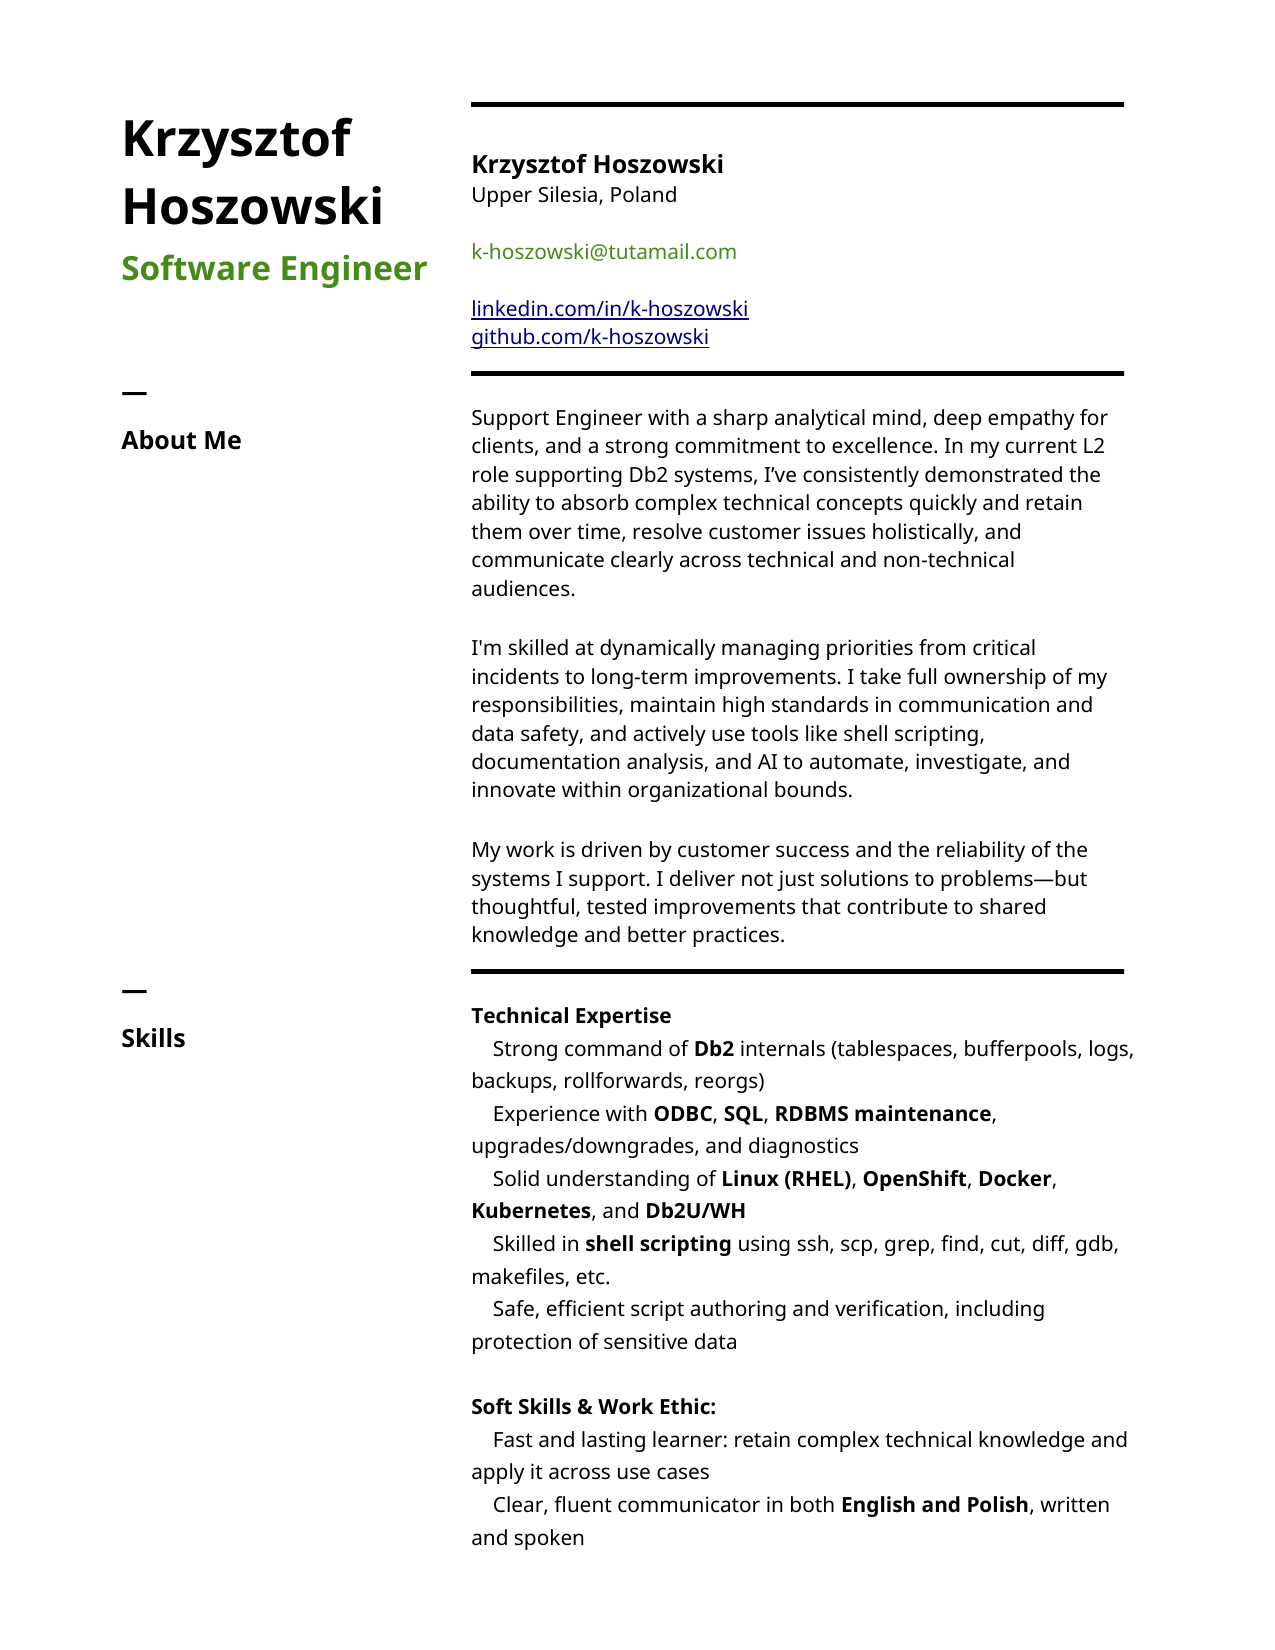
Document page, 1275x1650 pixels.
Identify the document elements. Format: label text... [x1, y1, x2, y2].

picture [471, 102, 1125, 107]
table_header Krzysztof Hoszowski Upper Silesia, Poland k-hoszowski@tutamail.com linkedin.com/in/k-hoszowski github.com/k-hoszowski [461, 92, 1162, 361]
table_cell ㅡ About Me [114, 361, 461, 959]
table_header Krzysztof Hoszowski Software Engineer [114, 92, 461, 361]
picture [471, 371, 1125, 376]
picture [471, 969, 1125, 974]
table_cell ㅡ Skills [114, 959, 461, 1562]
table_cell Support Engineer with a sharp analytical mind, deep empathy for clients, and a strong commitment to excellence. In my current L2 role supporting Db2 systems, I’ve consistently demonstrated the ability to absorb complex technical concepts quickly and retain them over time, resolve customer issues holistically, and communicate clearly across technical and non-technical audiences. I'm skilled at dynamically managing priorities from critical incidents to long-term improvements. I take full ownership of my responsibilities, maintain high standards in communication and data safety, and actively use tools like shell scripting, documentation analysis, and AI to automate, investigate, and innovate within organizational bounds. My work is driven by customer success and the reliability of the systems I support. I deliver not just solutions to problems—but thoughtful, tested improvements that contribute to shared knowledge and better practices. [461, 361, 1162, 959]
table_cell Technical Expertise Strong command of Db2 internals (tablespaces, bufferpools, logs, backups, rollforwards, reorgs) Experience with ODBC, SQL, RDBMS maintenance, upgrades/downgrades, and diagnostics Solid understanding of Linux (RHEL), OpenShift, Docker, Kubernetes, and Db2U/WH Skilled in shell scripting using ssh, scp, grep, find, cut, diff, gdb, makefiles, etc. Safe, efficient script authoring and verification, including protection of sensitive data Soft Skills & Work Ethic: Fast and lasting learner: retain complex technical knowledge and apply it across use cases Clear, fluent communicator in both English and Polish, written and spoken [461, 959, 1162, 1562]
